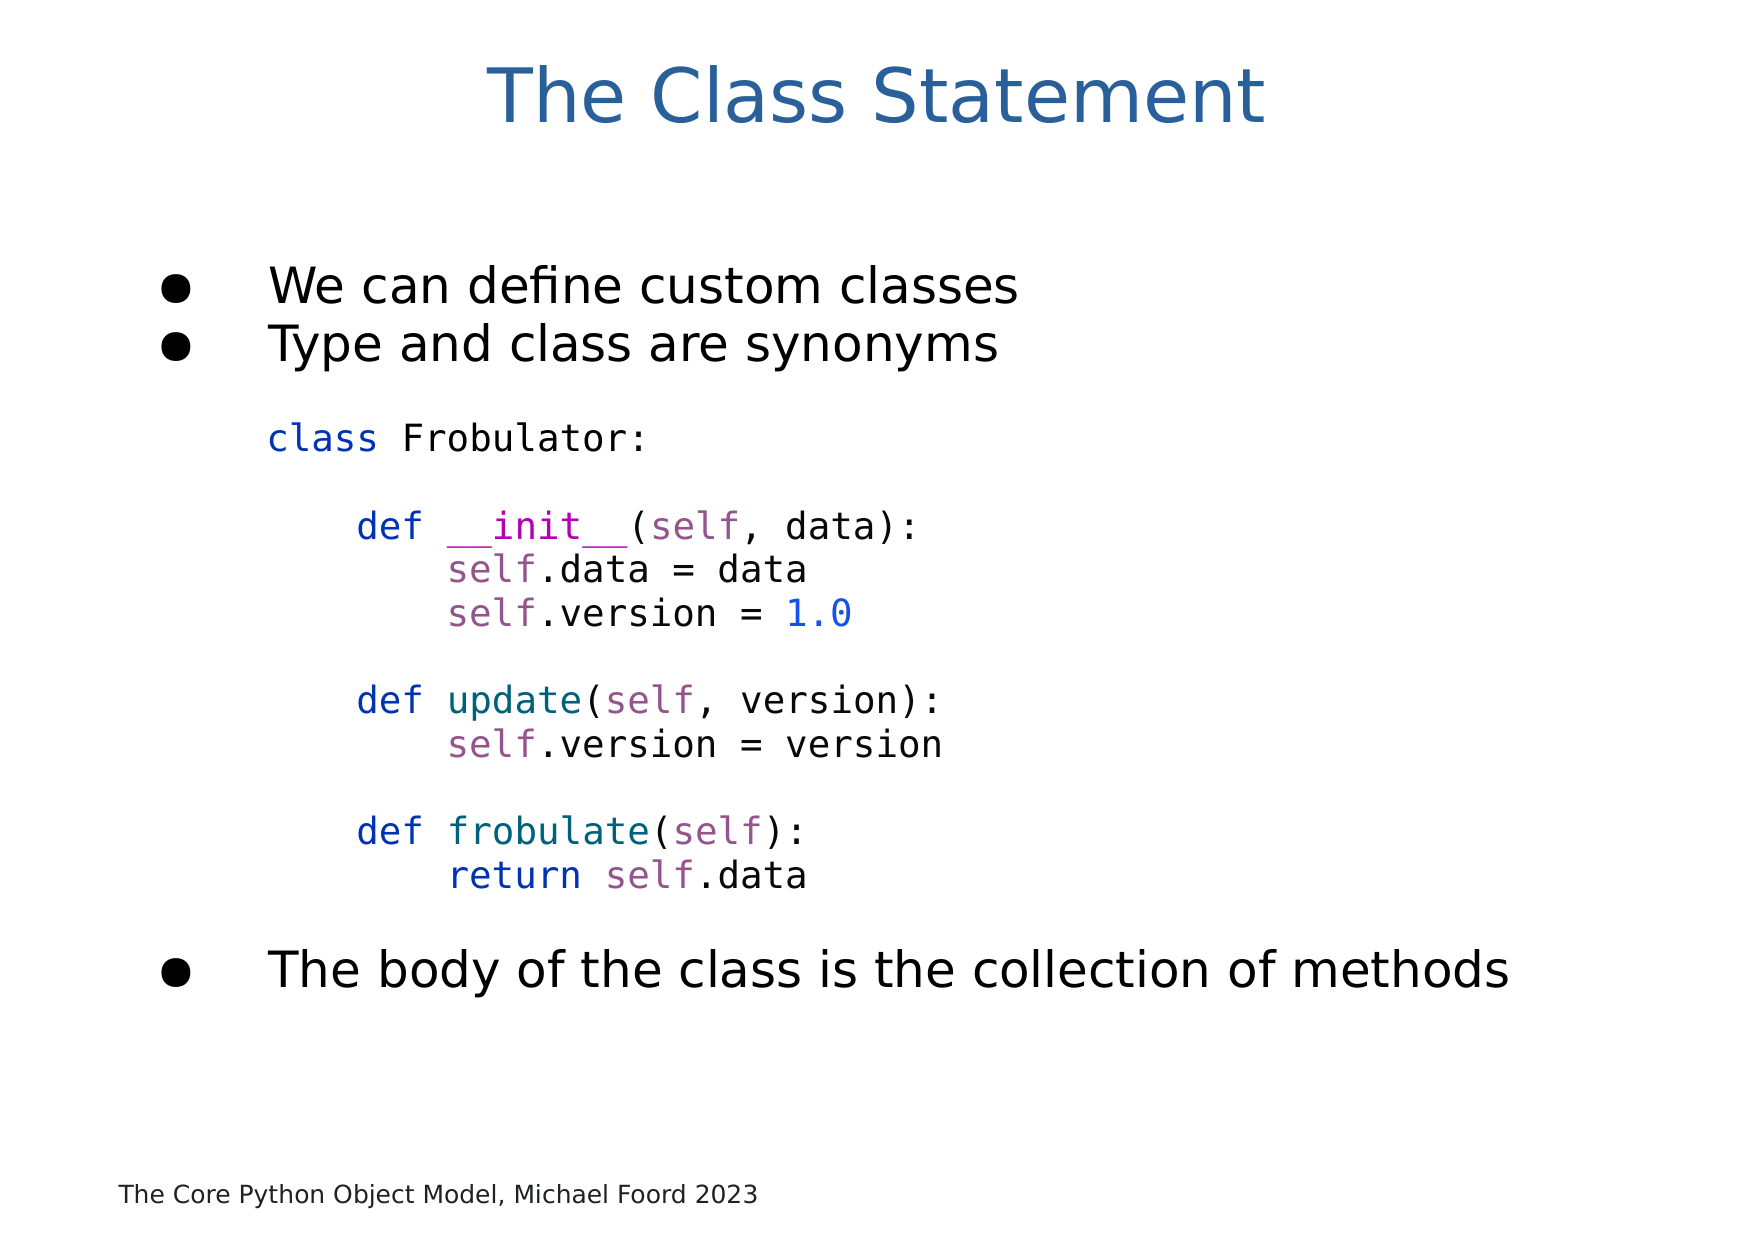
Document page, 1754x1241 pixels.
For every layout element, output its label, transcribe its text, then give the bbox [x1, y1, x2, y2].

list The body of the class is the collection of methods [156, 941, 1636, 999]
text class Frobulator: def __init__(self, data): self.data = data self.version = 1.0 def update(self, version): self.version = version def frobulate(self): return self.data [266, 417, 1636, 941]
list Type and class are synonyms [156, 315, 1636, 373]
list We can define custom classes [156, 257, 1636, 315]
text The Class Statement [118, 53, 1636, 140]
